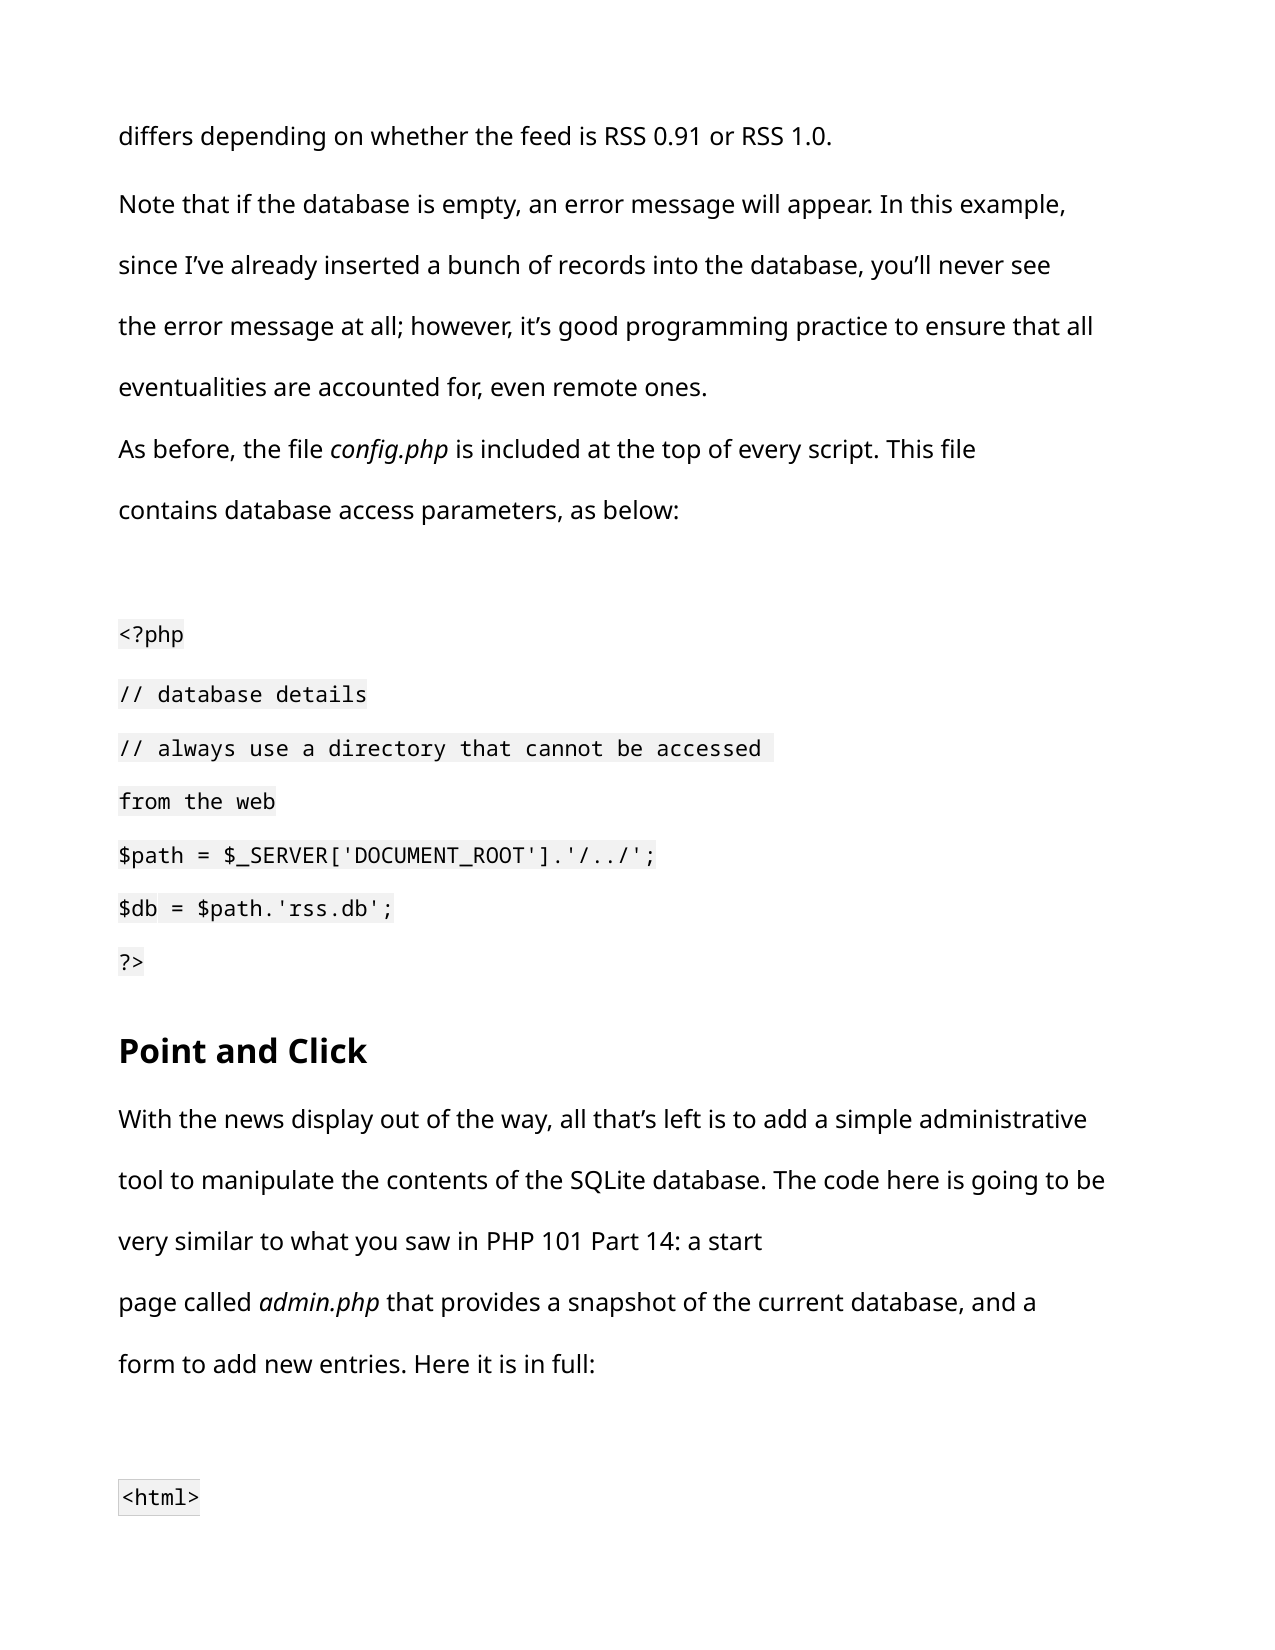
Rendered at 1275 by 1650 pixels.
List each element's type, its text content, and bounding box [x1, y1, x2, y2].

text differs depending on whether the feed is RSS 0.91 or RSS 1.0. [118, 118, 1157, 152]
subtitle Point and Click [118, 1028, 1157, 1074]
text Note that if the database is empty, an error message will appear. In this example, since I’ve already inserted a bunch of records into the database, you’ll never see the error message at all; however, it’s good programming practice to ensure that all eventualities are accounted for, even remote ones. [118, 186, 1157, 404]
text As before, the file config.php is included at the top of every script. This file contains database access parameters, as below: [118, 431, 1157, 527]
table_header <?php // database details // always use a directory that cannot be accessed from the web $path = $_SERVER['DOCUMENT_ROOT'].'/../'; $db = $path.'rss.db'; ?> [118, 554, 826, 976]
text With the news display out of the way, all that’s left is to add a simple administrative tool to manipulate the contents of the SQLite database. The code here is going to be very similar to what you saw in PHP 101 Part 14: a start page called admin.php that provides a snapshot of the current database, and a form to add new entries. Here it is in full: [118, 1101, 1157, 1380]
table_header <html> [118, 1408, 1157, 1515]
